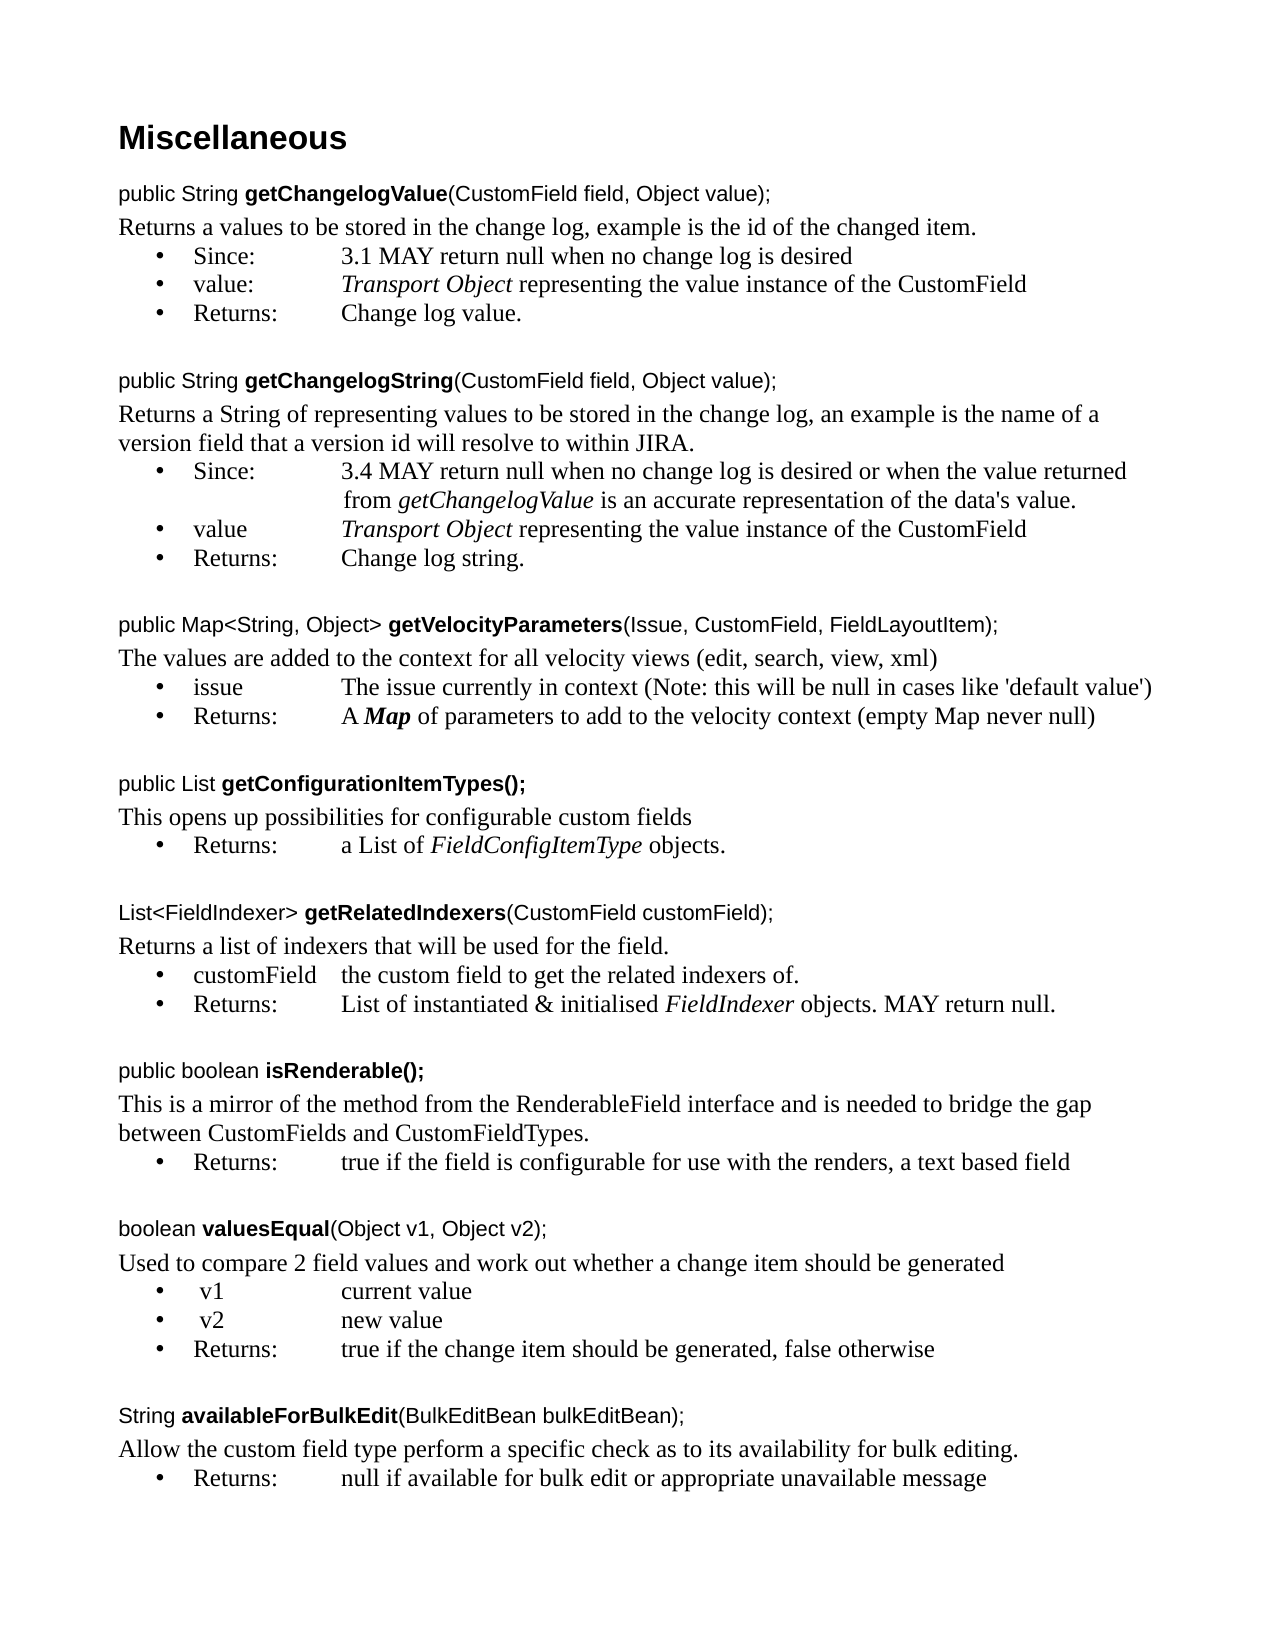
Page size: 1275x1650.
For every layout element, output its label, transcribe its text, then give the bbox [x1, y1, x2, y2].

list value Transport Object representing the value instance of the CustomField [156, 514, 1157, 543]
list Returns: Change log value. [156, 298, 1157, 327]
list value: Transport Object representing the value instance of the CustomField [156, 269, 1157, 298]
subtitle List<FieldIndexer> getRelatedIndexers(CustomField customField); [118, 900, 1157, 925]
text Allow the custom field type perform a specific check as to its availability for bulk editing. [118, 1434, 1157, 1463]
subtitle public String getChangelogValue(CustomField field, Object value); [118, 181, 1157, 206]
list Returns: Change log string. [156, 543, 1157, 571]
list Returns: A Map of parameters to add to the velocity context (empty Map never null) [156, 701, 1157, 730]
text Used to compare 2 field values and work out whether a change item should be generated [118, 1248, 1157, 1276]
text This is a mirror of the method from the RenderableField interface and is needed to bridge the gap between CustomFields and CustomFieldTypes. [118, 1089, 1157, 1147]
list v1 current value [156, 1276, 1157, 1305]
text The values are added to the context for all velocity views (edit, search, view, xml) [118, 643, 1157, 672]
text Returns a values to be stored in the change log, example is the id of the changed item. [118, 212, 1157, 241]
text Returns a String of representing values to be stored in the change log, an example is the name of a version field that a version id will resolve to within JIRA. [118, 399, 1157, 456]
subtitle public String getChangelogString(CustomField field, Object value); [118, 368, 1157, 393]
text Returns a list of indexers that will be used for the field. [118, 931, 1157, 960]
list Returns: true if the change item should be generated, false otherwise [156, 1334, 1157, 1363]
subtitle boolean valuesEqual(Object v1, Object v2); [118, 1216, 1157, 1242]
list v2 new value [156, 1305, 1157, 1334]
subtitle Miscellaneous [118, 118, 1157, 157]
list issue The issue currently in context (Note: this will be null in cases like 'default value') [156, 672, 1157, 701]
subtitle public boolean isRenderable(); [118, 1058, 1157, 1083]
subtitle String availableForBulkEdit(BulkEditBean bulkEditBean); [118, 1403, 1157, 1428]
list Returns: null if available for bulk edit or appropriate unavailable message [156, 1463, 1157, 1492]
list Since: 3.1 MAY return null when no change log is desired [156, 241, 1157, 269]
list Returns: true if the field is configurable for use with the renders, a text based field [156, 1147, 1157, 1176]
list customField the custom field to get the related indexers of. [156, 960, 1157, 989]
subtitle public List getConfigurationItemTypes(); [118, 770, 1157, 796]
list Since: 3.4 MAY return null when no change log is desired or when the value returned [156, 456, 1157, 485]
subtitle public Map<String, Object> getVelocityParameters(Issue, CustomField, FieldLayoutItem); [118, 612, 1157, 637]
list from getChangelogValue is an accurate representation of the data's value. [306, 485, 1157, 514]
list Returns: a List of FieldConfigItemType objects. [156, 830, 1157, 859]
text This opens up possibilities for configurable custom fields [118, 802, 1157, 830]
list Returns: List of instantiated & initialised FieldIndexer objects. MAY return null. [156, 989, 1157, 1017]
